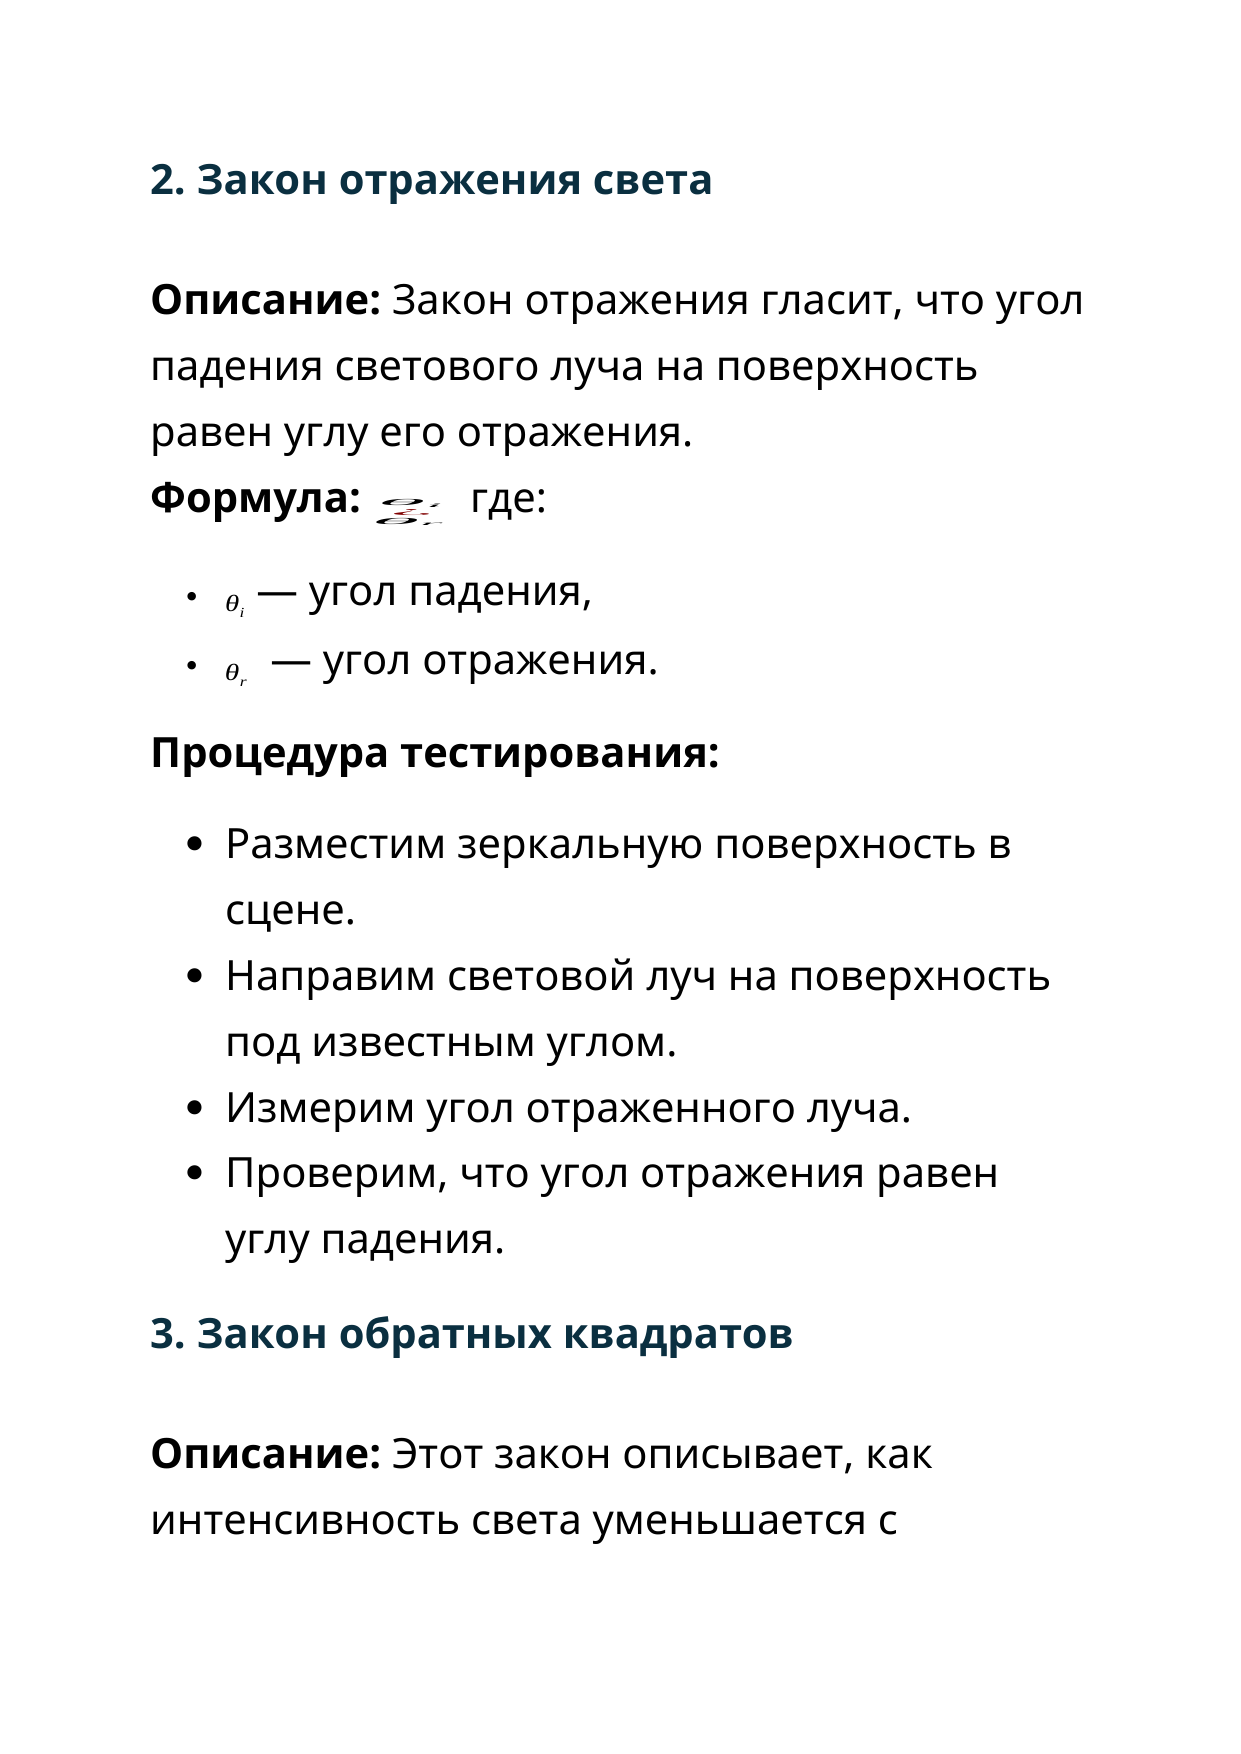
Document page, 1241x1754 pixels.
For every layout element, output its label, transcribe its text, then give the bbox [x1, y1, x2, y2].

list — угол отражения. [187, 630, 1090, 689]
list Разместим зеркальную поверхность в сцене. [187, 814, 1090, 937]
text Процедура тестирования: [150, 723, 1090, 780]
subtitle 3. Закон обратных квадратов [150, 1304, 1090, 1361]
list Проверим, что угол отражения равен углу падения. [187, 1143, 1090, 1266]
text Описание: Этот закон описывает, как интенсивность света уменьшается с [150, 1424, 1090, 1547]
subtitle 2. Закон отражения света [150, 150, 1090, 207]
list Направим световой луч на поверхность под известным углом. [187, 946, 1090, 1068]
list Измерим угол отраженного луча. [187, 1077, 1090, 1134]
list — угол падения, [187, 561, 1090, 621]
text Описание: Закон отражения гласит, что угол падения светового луча на поверхность равен углу его отражения. Формула: где: [150, 270, 1090, 527]
